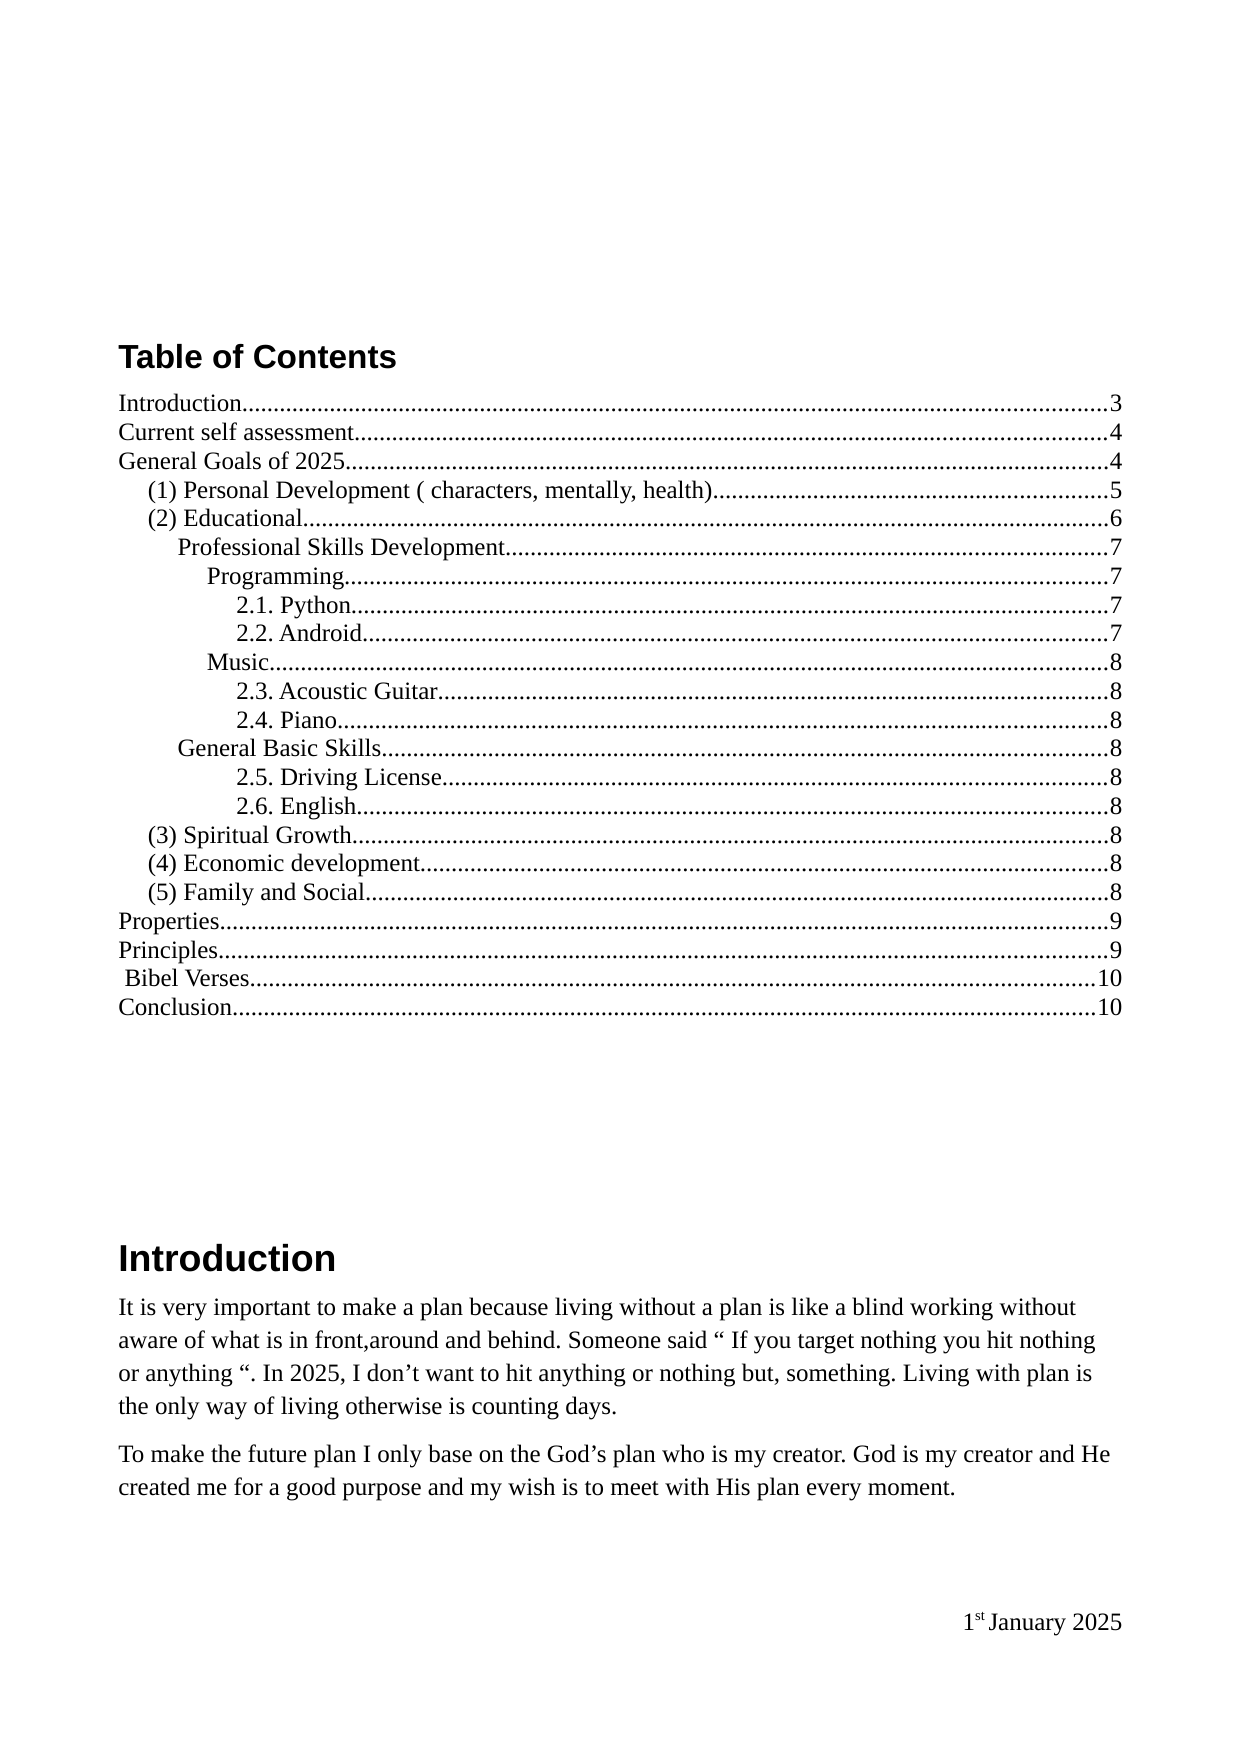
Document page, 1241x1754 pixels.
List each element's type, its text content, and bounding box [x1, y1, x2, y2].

text (5) Family and Social 8 [148, 877, 1122, 906]
text 2.2. Android 7 [236, 618, 1122, 647]
text General Basic Skills 8 [177, 733, 1122, 762]
text Current self assessment 4 [118, 417, 1122, 446]
text 2.4. Piano 8 [236, 705, 1122, 733]
text Properties 9 [118, 906, 1122, 935]
text To make the future plan I only base on the God’s plan who is my creator. God is my creator and He created me for a good purpose and my wish is to meet with His plan every moment. [118, 1439, 1122, 1501]
text Programming 7 [207, 561, 1122, 590]
text Conclusion 10 [118, 992, 1122, 1021]
text Principles 9 [118, 935, 1122, 963]
subtitle Introduction [118, 1236, 1122, 1279]
text Introduction 3 [118, 388, 1122, 417]
text (3) Spiritual Growth 8 [148, 820, 1122, 848]
text Professional Skills Development 7 [177, 532, 1122, 561]
text 2.5. Driving License 8 [236, 762, 1122, 791]
text General Goals of 2025 4 [118, 446, 1122, 475]
text (2) Educational 6 [148, 503, 1122, 532]
subtitle Table of Contents [118, 338, 1122, 376]
text (1) Personal Development ( characters, mentally, health) 5 [148, 475, 1122, 503]
text Music 8 [207, 647, 1122, 676]
text 2.6. English 8 [236, 791, 1122, 820]
text It is very important to make a plan because living without a plan is like a blind working without aware of what is in front,around and behind. Someone said “ If you target nothing you hit nothing or anything “. In 2025, I don’t want to hit anything or nothing but, something. Living with plan is the only way of living otherwise is counting days. [118, 1292, 1122, 1420]
text Bibel Verses 10 [118, 963, 1122, 992]
text 2.1. Python 7 [236, 590, 1122, 618]
text 2.3. Acoustic Guitar 8 [236, 676, 1122, 705]
text (4) Economic development 8 [148, 848, 1122, 877]
